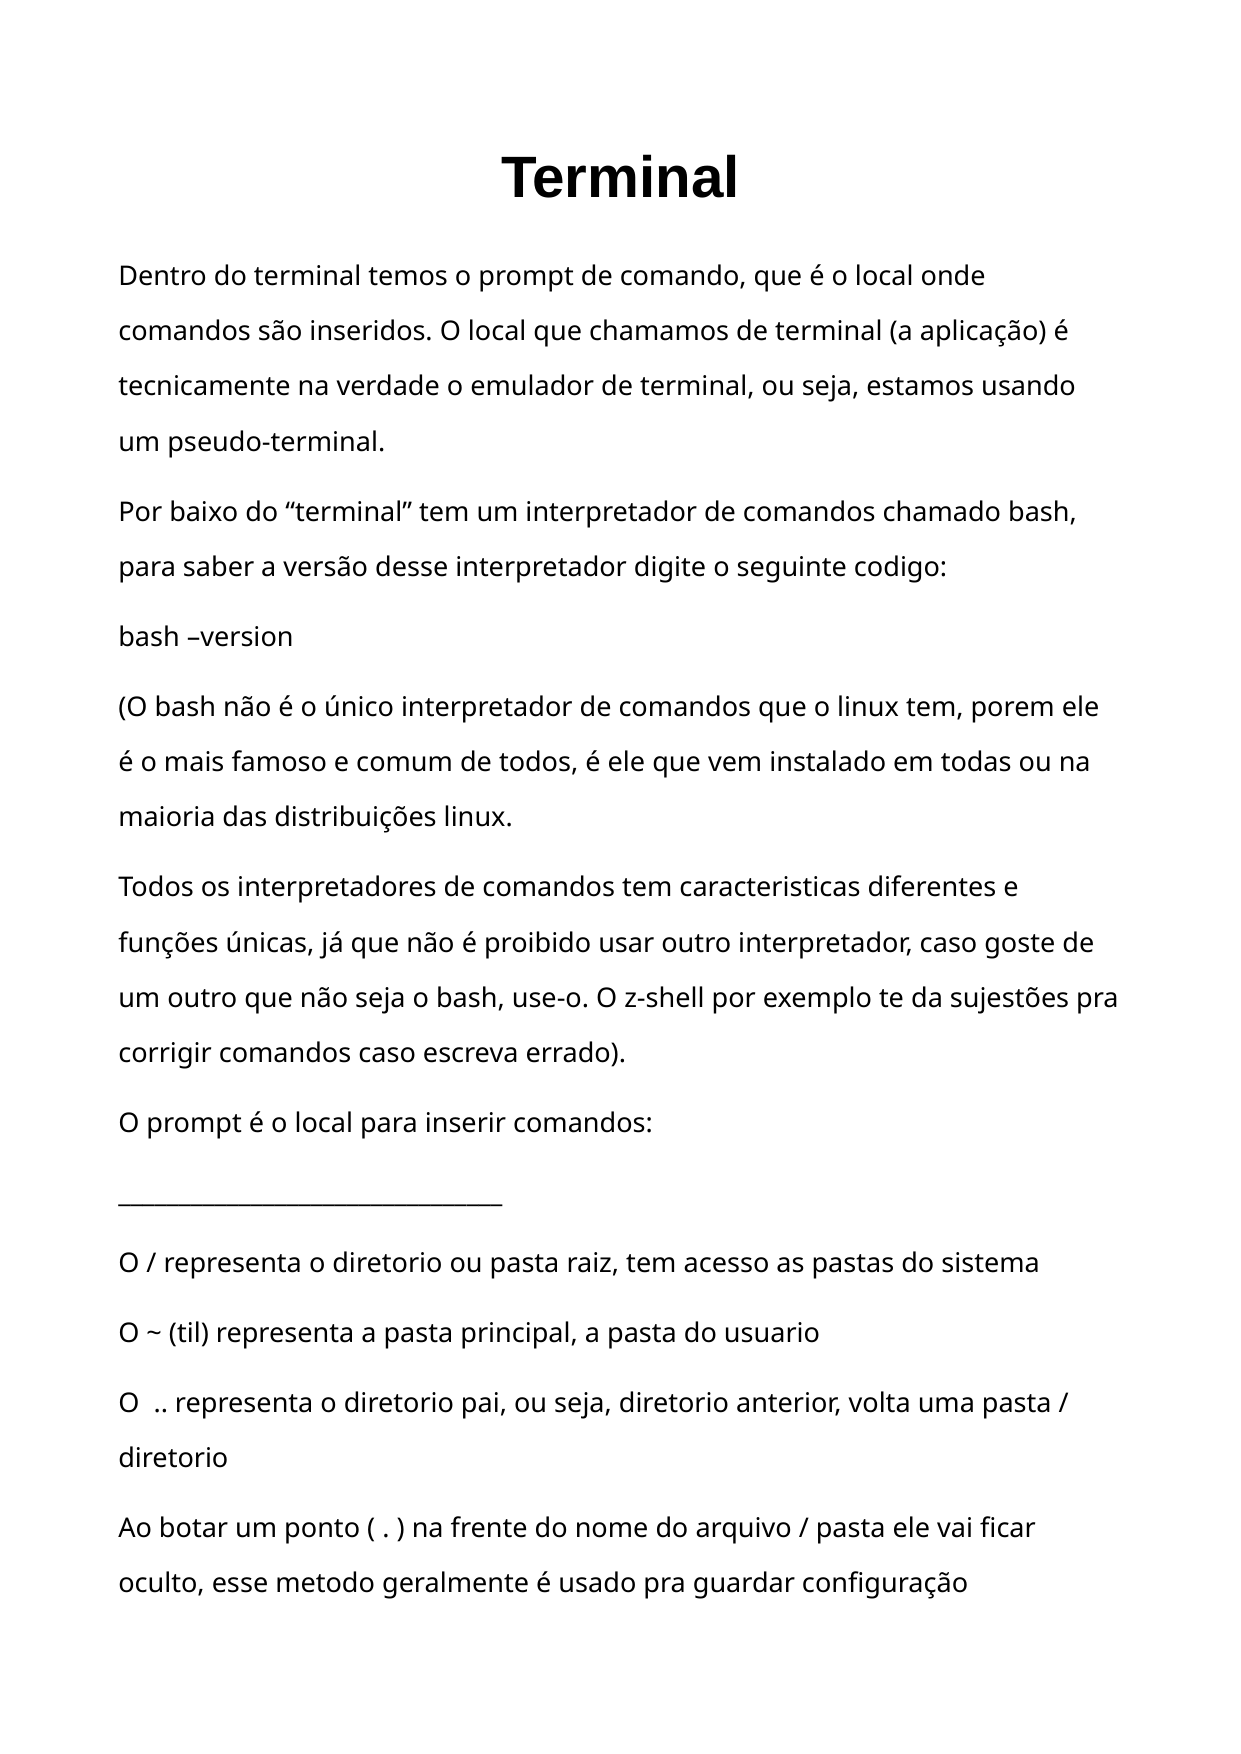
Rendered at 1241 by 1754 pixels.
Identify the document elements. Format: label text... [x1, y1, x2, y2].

text O / representa o diretorio ou pasta raiz, tem acesso as pastas do sistema [118, 1243, 1122, 1280]
text bash –version [118, 617, 1122, 654]
text Todos os interpretadores de comandos tem caracteristicas diferentes e funções únicas, já que não é proibido usar outro interpretador, caso goste de um outro que não seja o bash, use-o. O z-shell por exemplo te da sujestões pra corrigir comandos caso escreva errado). [118, 868, 1122, 1071]
title Terminal [118, 143, 1122, 210]
text Por baixo do “terminal” tem um interpretador de comandos chamado bash, para saber a versão desse interpretador digite o seguinte codigo: [118, 492, 1122, 584]
text O .. representa o diretorio pai, ou seja, diretorio anterior, volta uma pasta / diretorio [118, 1383, 1122, 1475]
text O prompt é o local para inserir comandos: [118, 1103, 1122, 1140]
text O ~ (til) representa a pasta principal, a pasta do usuario [118, 1313, 1122, 1350]
text (O bash não é o único interpretador de comandos que o linux tem, porem ele é o mais famoso e comum de todos, é ele que vem instalado em todas ou na maioria das distribuições linux. [118, 687, 1122, 835]
text Ao botar um ponto ( . ) na frente do nome do arquivo / pasta ele vai ficar oculto, esse metodo geralmente é usado pra guardar configuração [118, 1508, 1122, 1601]
text Dentro do terminal temos o prompt de comando, que é o local onde comandos são inseridos. O local que chamamos de terminal (a aplicação) é tecnicamente na verdade o emulador de terminal, ou seja, estamos usando um pseudo-terminal. [118, 256, 1122, 459]
text ________________________________ [118, 1173, 1122, 1210]
